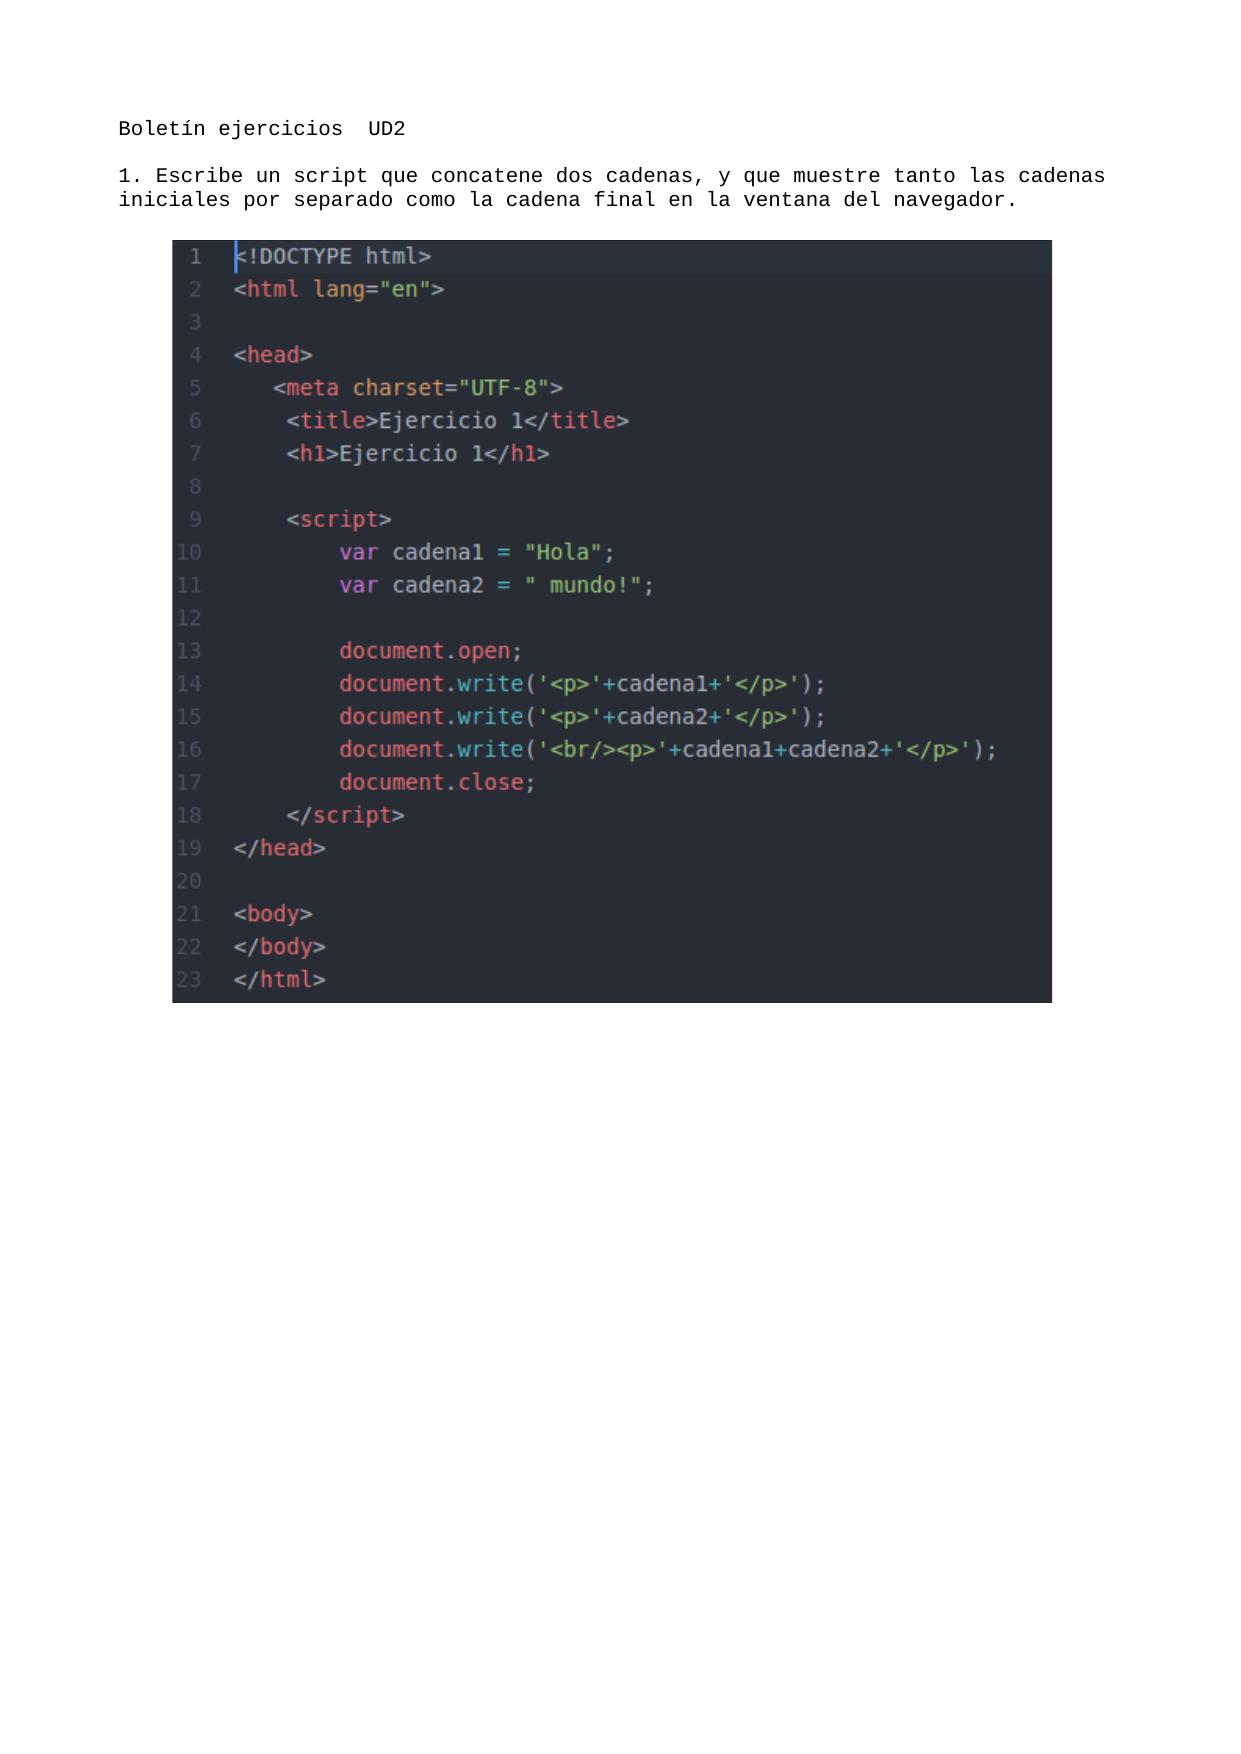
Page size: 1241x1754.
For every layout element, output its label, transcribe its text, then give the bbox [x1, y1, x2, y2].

picture [172, 240, 1053, 1003]
text Boletín ejercicios UD2 [118, 118, 1122, 142]
text 1. Escribe un script que concatene dos cadenas, y que muestre tanto las cadenas iniciales por separado como la cadena final en la ventana del navegador. [118, 165, 1122, 213]
